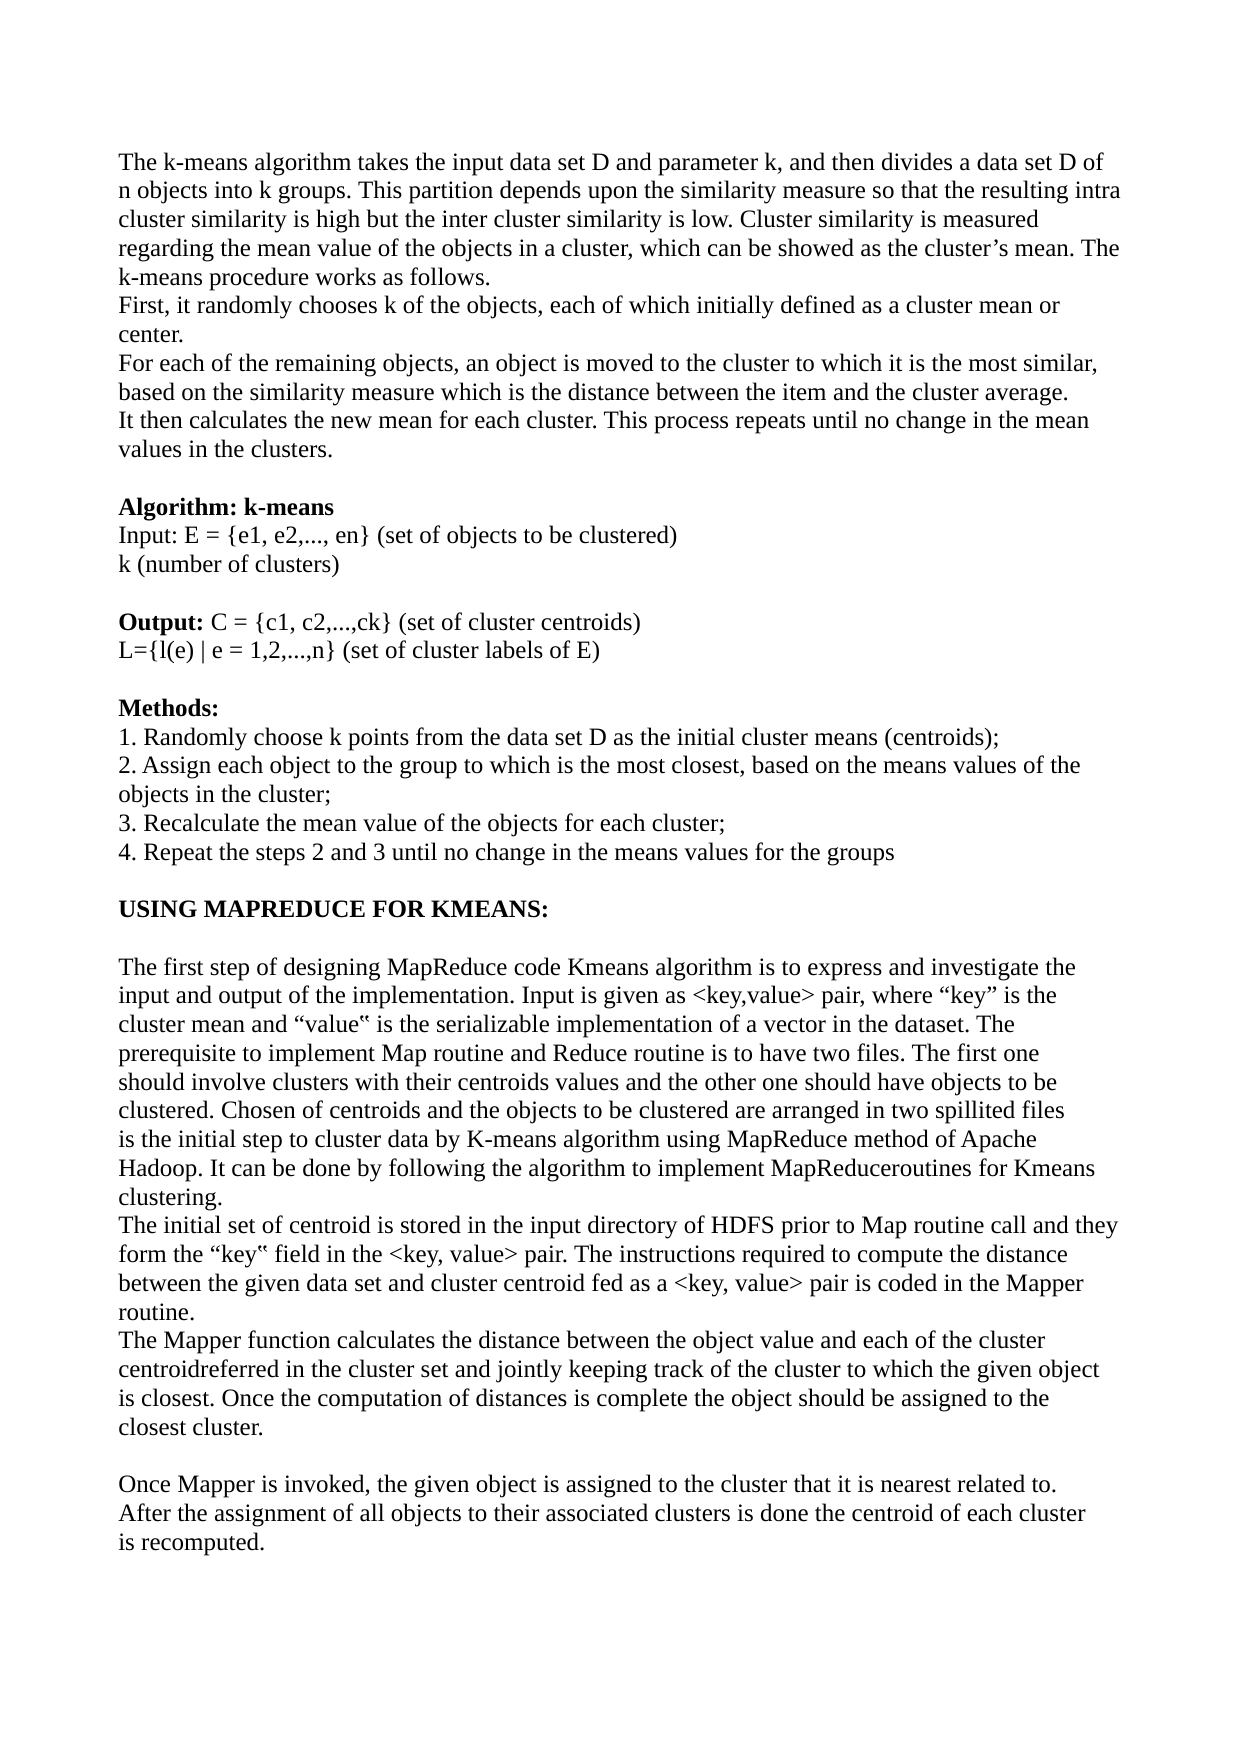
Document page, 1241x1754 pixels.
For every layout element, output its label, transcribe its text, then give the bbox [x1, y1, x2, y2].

text For each of the remaining objects, an object is moved to the cluster to which it is the most similar, based on the similarity measure which is the distance between the item and the cluster average. [118, 348, 1122, 406]
text input and output of the implementation. Input is given as <key,value> pair, where “key” is the [118, 981, 1122, 1009]
text Input: E = {e1, e2,..., en} (set of objects to be clustered) [118, 521, 1122, 549]
text Output: C = {c1, c2,...,ck} (set of cluster centroids) [118, 607, 1122, 636]
text The k-means algorithm takes the input data set D and parameter k, and then divides a data set D of n objects into k groups. This partition depends upon the similarity measure so that the resulting intra cluster similarity is high but the inter cluster similarity is low. Cluster similarity is measured regarding the mean value of the objects in a cluster, which can be showed as the cluster’s mean. The k-means procedure works as follows. [118, 147, 1122, 291]
text The Mapper function calculates the distance between the object value and each of the cluster centroidreferred in the cluster set and jointly keeping track of the cluster to which the given object is closest. Once the computation of distances is complete the object should be assigned to the closest cluster. [118, 1326, 1122, 1441]
text k (number of clusters) [118, 549, 1122, 578]
text 3. Recalculate the mean value of the objects for each cluster; [118, 808, 1122, 837]
text cluster mean and “value‟ is the serializable implementation of a vector in the dataset. The [118, 1009, 1122, 1038]
text The initial set of centroid is stored in the input directory of HDFS prior to Map routine call and they form the “key‟ field in the <key, value> pair. The instructions required to compute the distance between the given data set and cluster centroid fed as a <key, value> pair is coded in the Mapper routine. [118, 1211, 1122, 1326]
text USING MAPREDUCE FOR KMEANS: [118, 894, 1122, 923]
text prerequisite to implement Map routine and Reduce routine is to have two files. The first one [118, 1038, 1122, 1067]
text is recomputed. [118, 1527, 1122, 1556]
text The first step of designing MapReduce code Kmeans algorithm is to express and investigate the [118, 952, 1122, 981]
text 4. Repeat the steps 2 and 3 until no change in the means values for the groups [118, 837, 1122, 866]
text L={l(e) | e = 1,2,...,n} (set of cluster labels of E) [118, 636, 1122, 664]
text Hadoop. It can be done by following the algorithm to implement MapReduceroutines for Kmeans clustering. [118, 1153, 1122, 1211]
text Once Mapper is invoked, the given object is assigned to the cluster that it is nearest related to. [118, 1469, 1122, 1498]
text 1. Randomly choose k points from the data set D as the initial cluster means (centroids); [118, 722, 1122, 751]
text Methods: [118, 693, 1122, 722]
text First, it randomly chooses k of the objects, each of which initially defined as a cluster mean or center. [118, 291, 1122, 348]
text Algorithm: k-means [118, 492, 1122, 521]
text After the assignment of all objects to their associated clusters is done the centroid of each cluster [118, 1498, 1122, 1527]
text clustered. Chosen of centroids and the objects to be clustered are arranged in two spillited files [118, 1096, 1122, 1124]
text should involve clusters with their centroids values and the other one should have objects to be [118, 1067, 1122, 1096]
text is the initial step to cluster data by K-means algorithm using MapReduce method of Apache [118, 1124, 1122, 1153]
text It then calculates the new mean for each cluster. This process repeats until no change in the mean values in the clusters. [118, 406, 1122, 463]
text 2. Assign each object to the group to which is the most closest, based on the means values of the objects in the cluster; [118, 751, 1122, 808]
